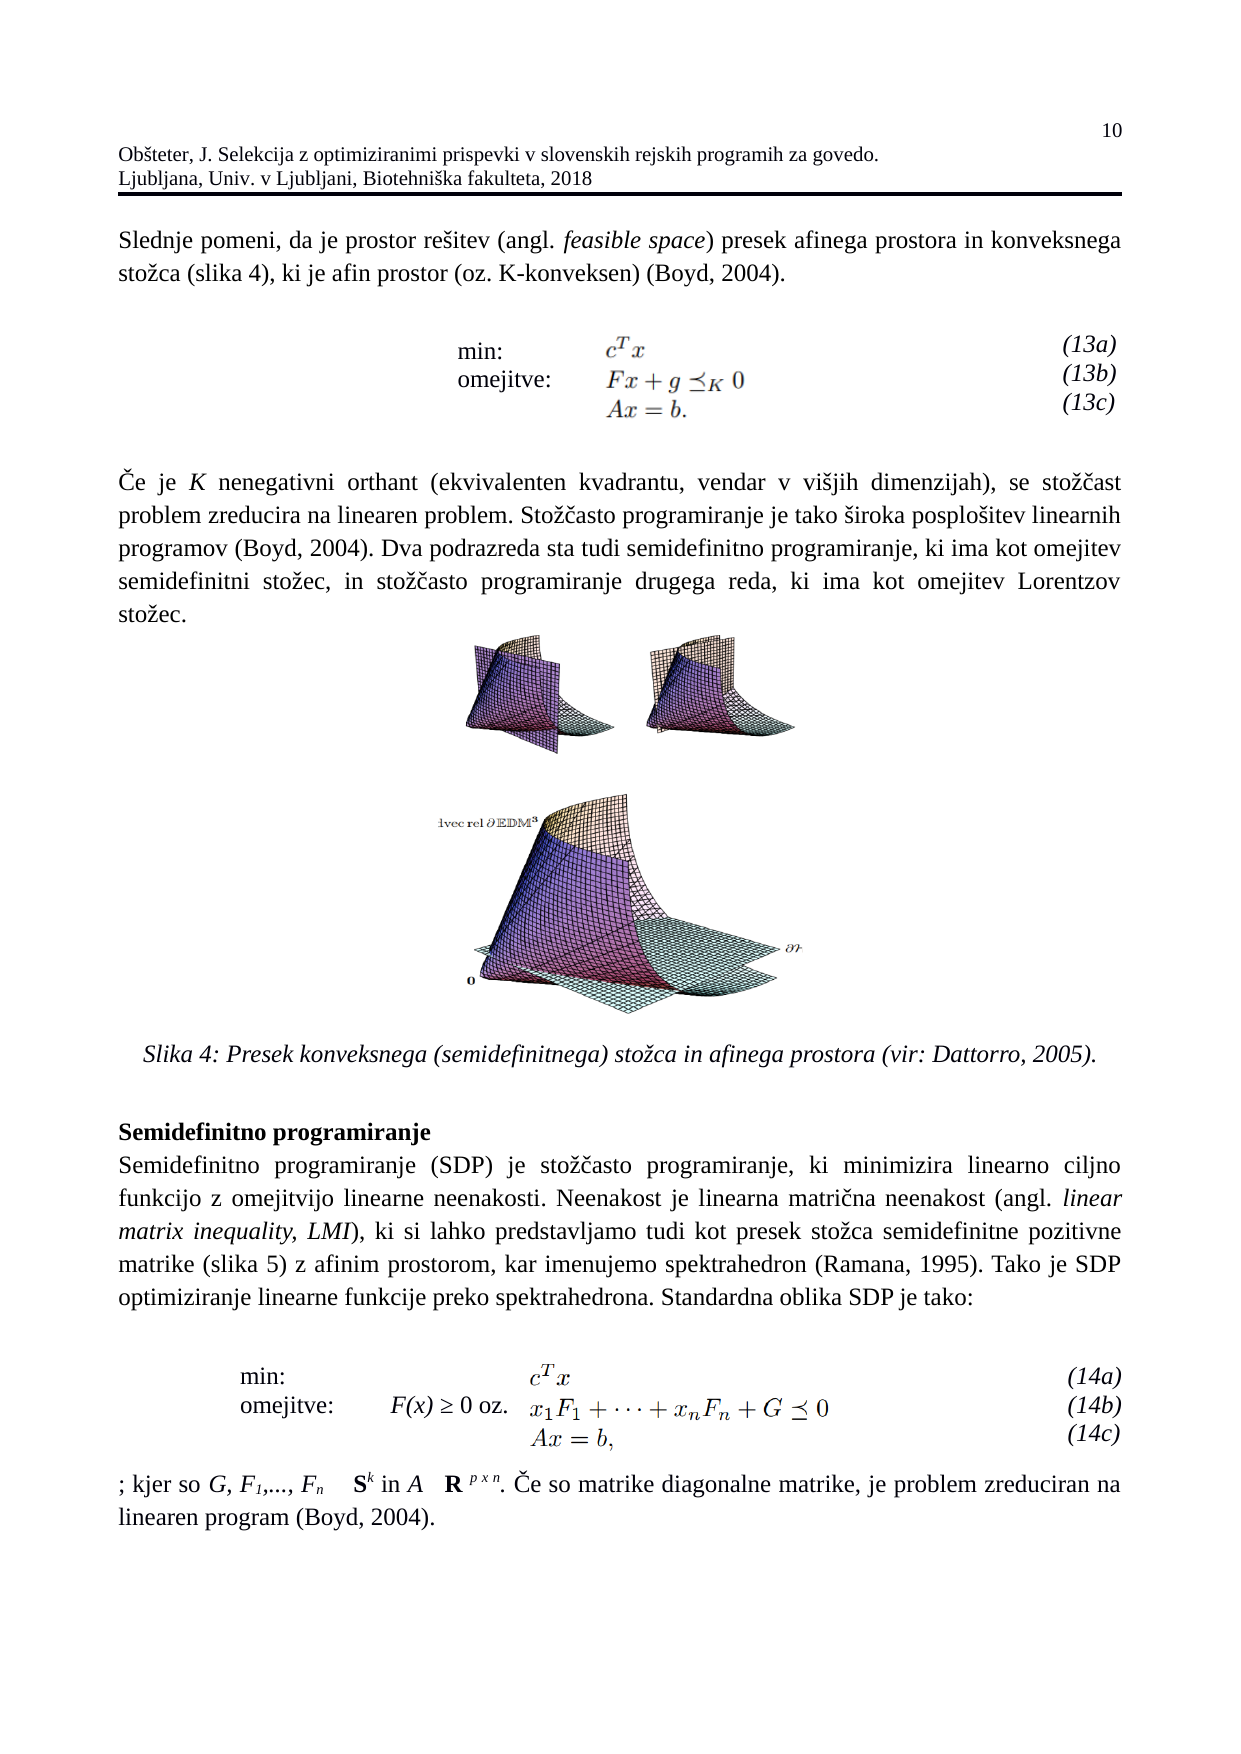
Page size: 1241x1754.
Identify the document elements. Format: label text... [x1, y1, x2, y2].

text ; kjer so G, F1,..., Fn Sk in A R p x n. Če so matrike diagonalne matrike, je problem zreduciran na linearen program (Boyd, 2004). [118, 1348, 1122, 1531]
text Semidefinitno programiranje [118, 1117, 1122, 1146]
text Semidefinitno programiranje (SDP) je stožčasto programiranje, ki minimizira linearno ciljno funkcijo z omejitvijo linearne neenakosti. Neenakost je linearna matrična neenakost (angl. linear matrix inequality, LMI), ki si lahko predstavljamo tudi kot presek stožca semidefinitne pozitivne matrike (slika 5) z afinim prostorom, kar imenujemo spektrahedron (Ramana, 1995). Tako je SDP optimiziranje linearne funkcije preko spektrahedrona. Standardna oblika SDP je tako: [118, 1150, 1122, 1311]
text Slika 4: Presek konveksnega (semidefinitnega) stožca in afinega prostora (vir: Dattorro, 2005). [118, 1039, 1122, 1068]
picture [387, 1352, 853, 1461]
picture [438, 632, 803, 1022]
text Če je K nenegativni orthant (ekvivalenten kvadrantu, vendar v višjih dimenzijah), se stožčast problem zreducira na linearen problem. Stožčasto programiranje je tako široka posplošitev linearnih programov (Boyd, 2004). Dva podrazreda sta tudi semidefinitno programiranje, ki ima kot omejitev semidefinitni stožec, in stožčasto programiranje drugega reda, ki ima kot omejitev Lorentzov stožec. [118, 467, 1122, 628]
picture [474, 318, 751, 426]
text Slednje pomeni, da je prostor rešitev (angl. feasible space) presek afinega prostora in konveksnega stožca (slika 4), ki je afin prostor (oz. K-konveksen) (Boyd, 2004). [118, 225, 1122, 287]
